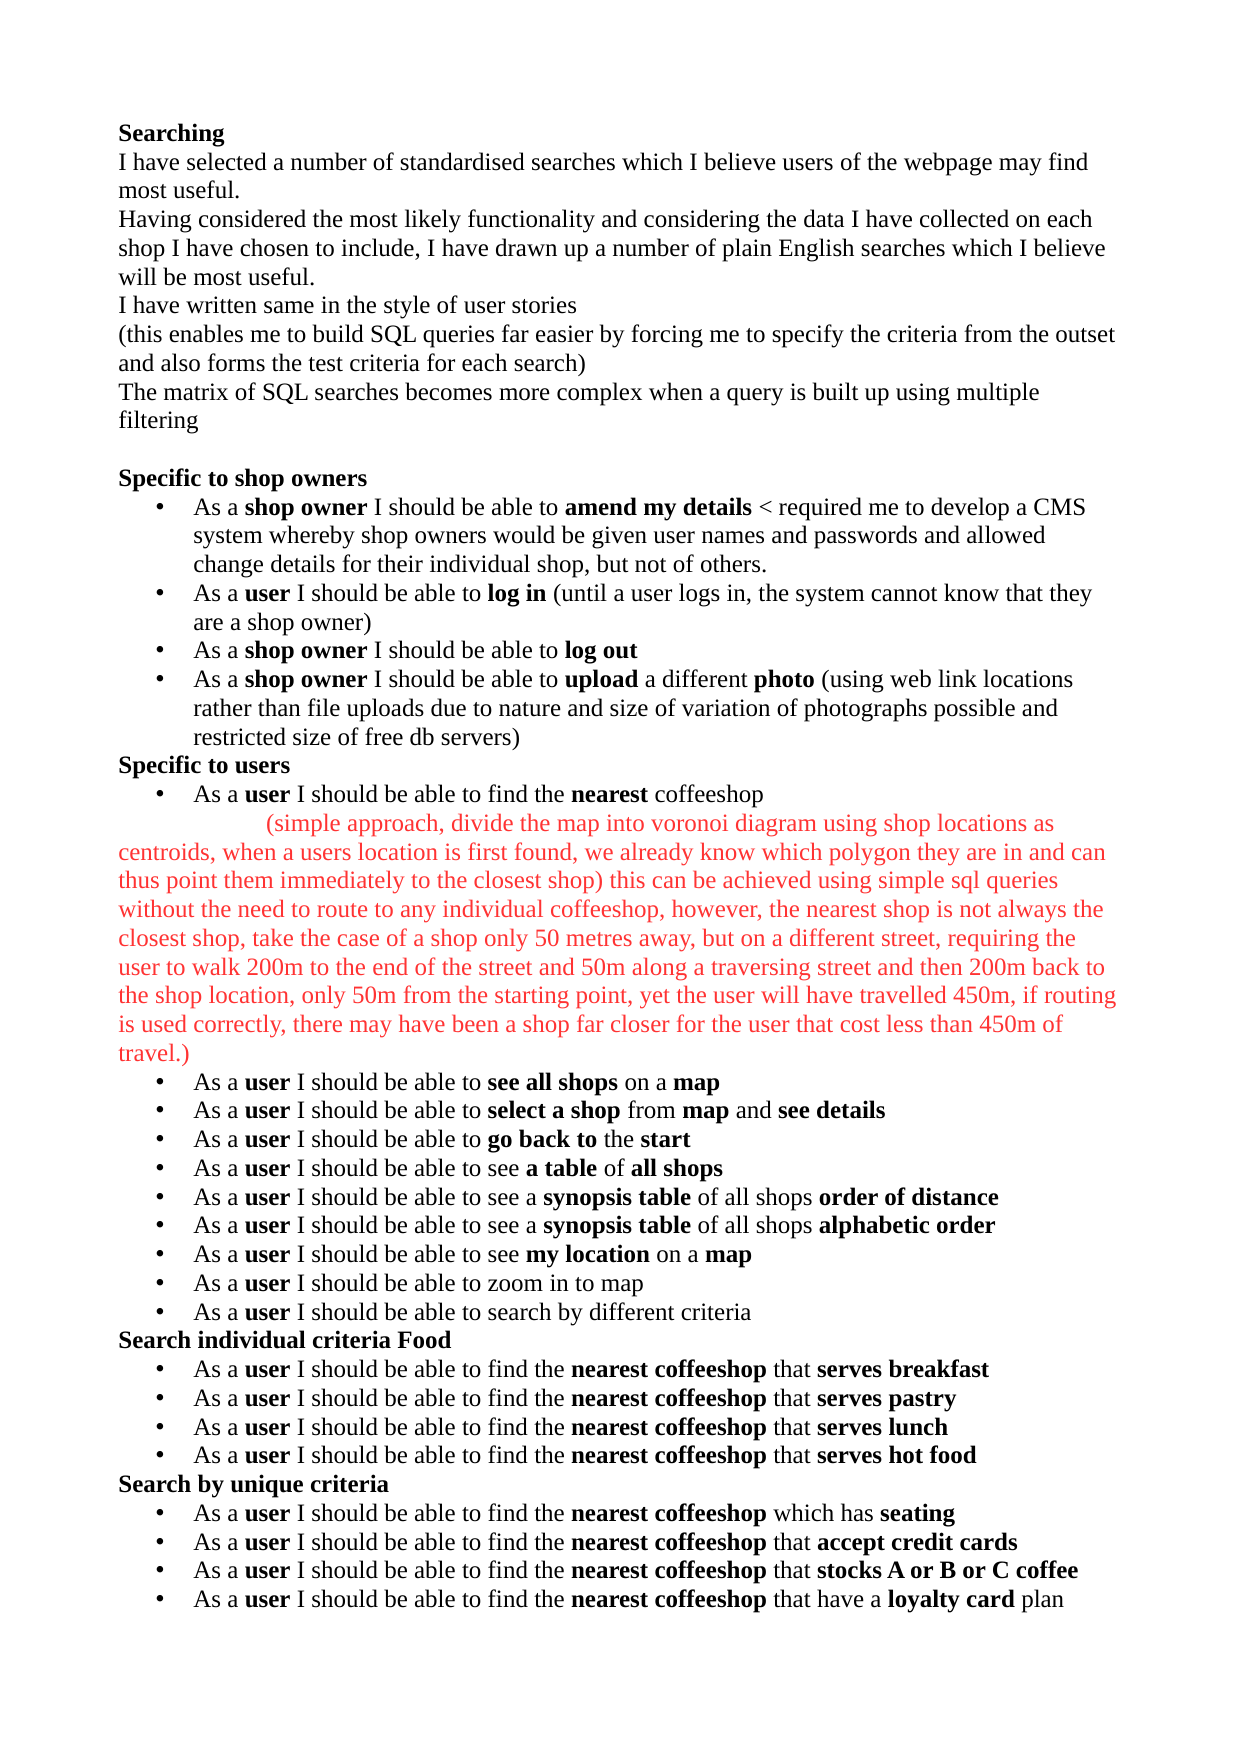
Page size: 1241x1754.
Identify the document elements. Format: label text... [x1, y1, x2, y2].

list As a user I should be able to find the nearest coffeeshop which has seating [156, 1498, 1122, 1527]
list As a shop owner I should be able to log out [156, 636, 1122, 664]
list As a shop owner I should be able to amend my details < required me to develop a CMS system whereby shop owners would be given user names and passwords and allowed change details for their individual shop, but not of others. [156, 492, 1122, 578]
list As a user I should be able to select a shop from map and see details [156, 1096, 1122, 1124]
list As a user I should be able to find the nearest coffeeshop that serves hot food [156, 1441, 1122, 1469]
list As a user I should be able to see a synopsis table of all shops alphabetic order [156, 1211, 1122, 1239]
text I have selected a number of standardised searches which I believe users of the webpage may find most useful. [118, 147, 1122, 204]
text Search by unique criteria [118, 1469, 1122, 1498]
list As a user I should be able to find the nearest coffeeshop that serves pastry [156, 1383, 1122, 1412]
list As a user I should be able to see all shops on a map [156, 1067, 1122, 1096]
text Specific to users [118, 751, 1122, 779]
list As a user I should be able to log in (until a user logs in, the system cannot know that they are a shop owner) [156, 578, 1122, 636]
list As a shop owner I should be able to upload a different photo (using web link locations rather than file uploads due to nature and size of variation of photographs possible and restricted size of free db servers) [156, 664, 1122, 751]
list As a user I should be able to search by different criteria [156, 1297, 1122, 1326]
list As a user I should be able to find the nearest coffeeshop that accept credit cards [156, 1527, 1122, 1556]
list As a user I should be able to find the nearest coffeeshop that stocks A or B or C coffee [156, 1556, 1122, 1584]
list As a user I should be able to find the nearest coffeeshop [156, 779, 1122, 808]
list As a user I should be able to see my location on a map [156, 1239, 1122, 1268]
list As a user I should be able to see a synopsis table of all shops order of distance [156, 1182, 1122, 1211]
list As a user I should be able to find the nearest coffeeshop that have a loyalty card plan [156, 1584, 1122, 1613]
text The matrix of SQL searches becomes more complex when a query is built up using multiple filtering [118, 377, 1122, 434]
list As a user I should be able to see a table of all shops [156, 1153, 1122, 1182]
text (this enables me to build SQL queries far easier by forcing me to specify the criteria from the outset and also forms the test criteria for each search) [118, 319, 1122, 377]
text I have written same in the style of user stories [118, 291, 1122, 319]
text Specific to shop owners [118, 463, 1122, 492]
text (simple approach, divide the map into voronoi diagram using shop locations as centroids, when a users location is first found, we already know which polygon they are in and can thus point them immediately to the closest shop) this can be achieved using simple sql queries without the need to route to any individual coffeeshop, however, the nearest shop is not always the closest shop, take the case of a shop only 50 metres away, but on a different street, requiring the user to walk 200m to the end of the street and 50m along a traversing street and then 200m back to the shop location, only 50m from the starting point, yet the user will have travelled 450m, if routing is used correctly, there may have been a shop far closer for the user that cost less than 450m of travel.) [118, 808, 1122, 1067]
list As a user I should be able to go back to the start [156, 1124, 1122, 1153]
text Having considered the most likely functionality and considering the data I have collected on each shop I have chosen to include, I have drawn up a number of plain English searches which I believe will be most useful. [118, 204, 1122, 291]
list As a user I should be able to find the nearest coffeeshop that serves lunch [156, 1412, 1122, 1441]
text Searching [118, 118, 1122, 147]
list As a user I should be able to zoom in to map [156, 1268, 1122, 1297]
text Search individual criteria Food [118, 1326, 1122, 1354]
list As a user I should be able to find the nearest coffeeshop that serves breakfast [156, 1354, 1122, 1383]
